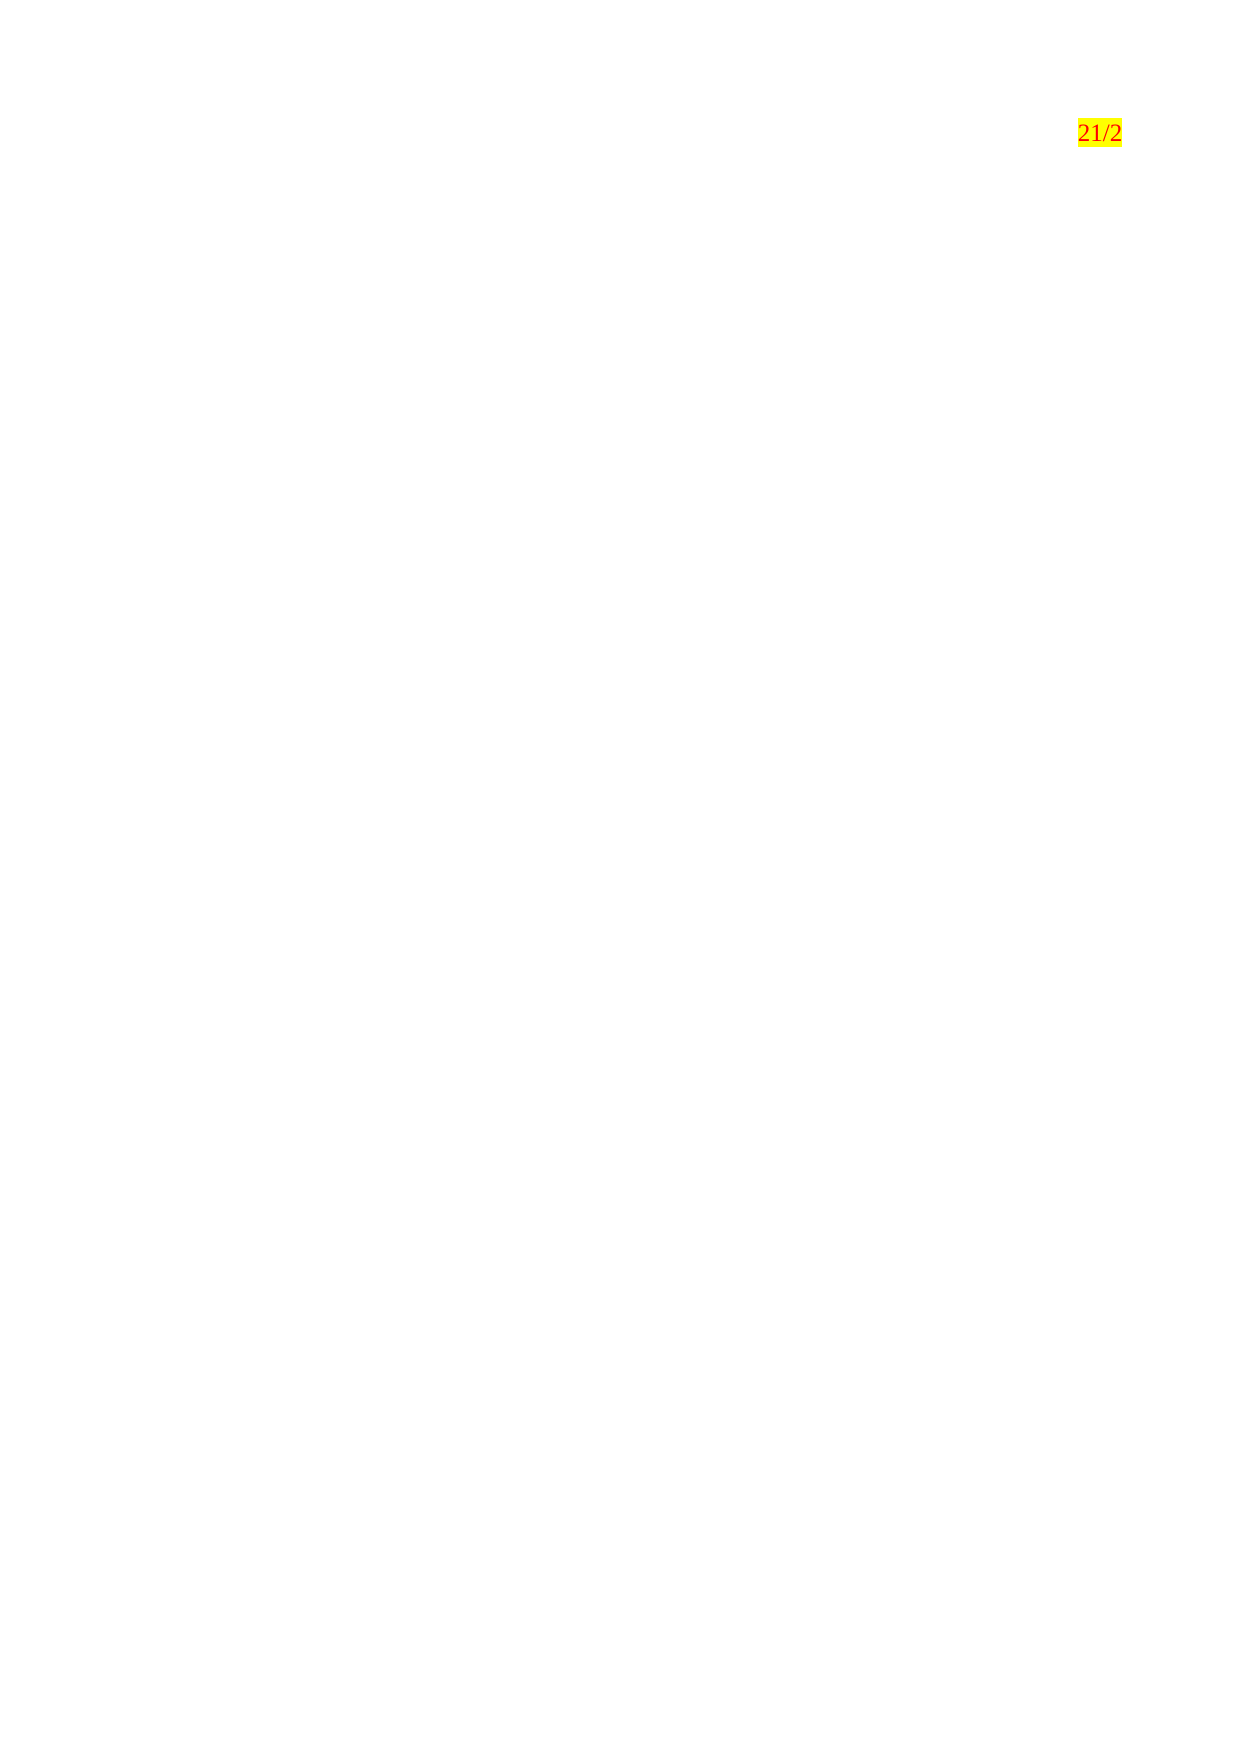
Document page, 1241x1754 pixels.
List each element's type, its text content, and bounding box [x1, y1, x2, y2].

text 21/2 [118, 118, 1122, 147]
